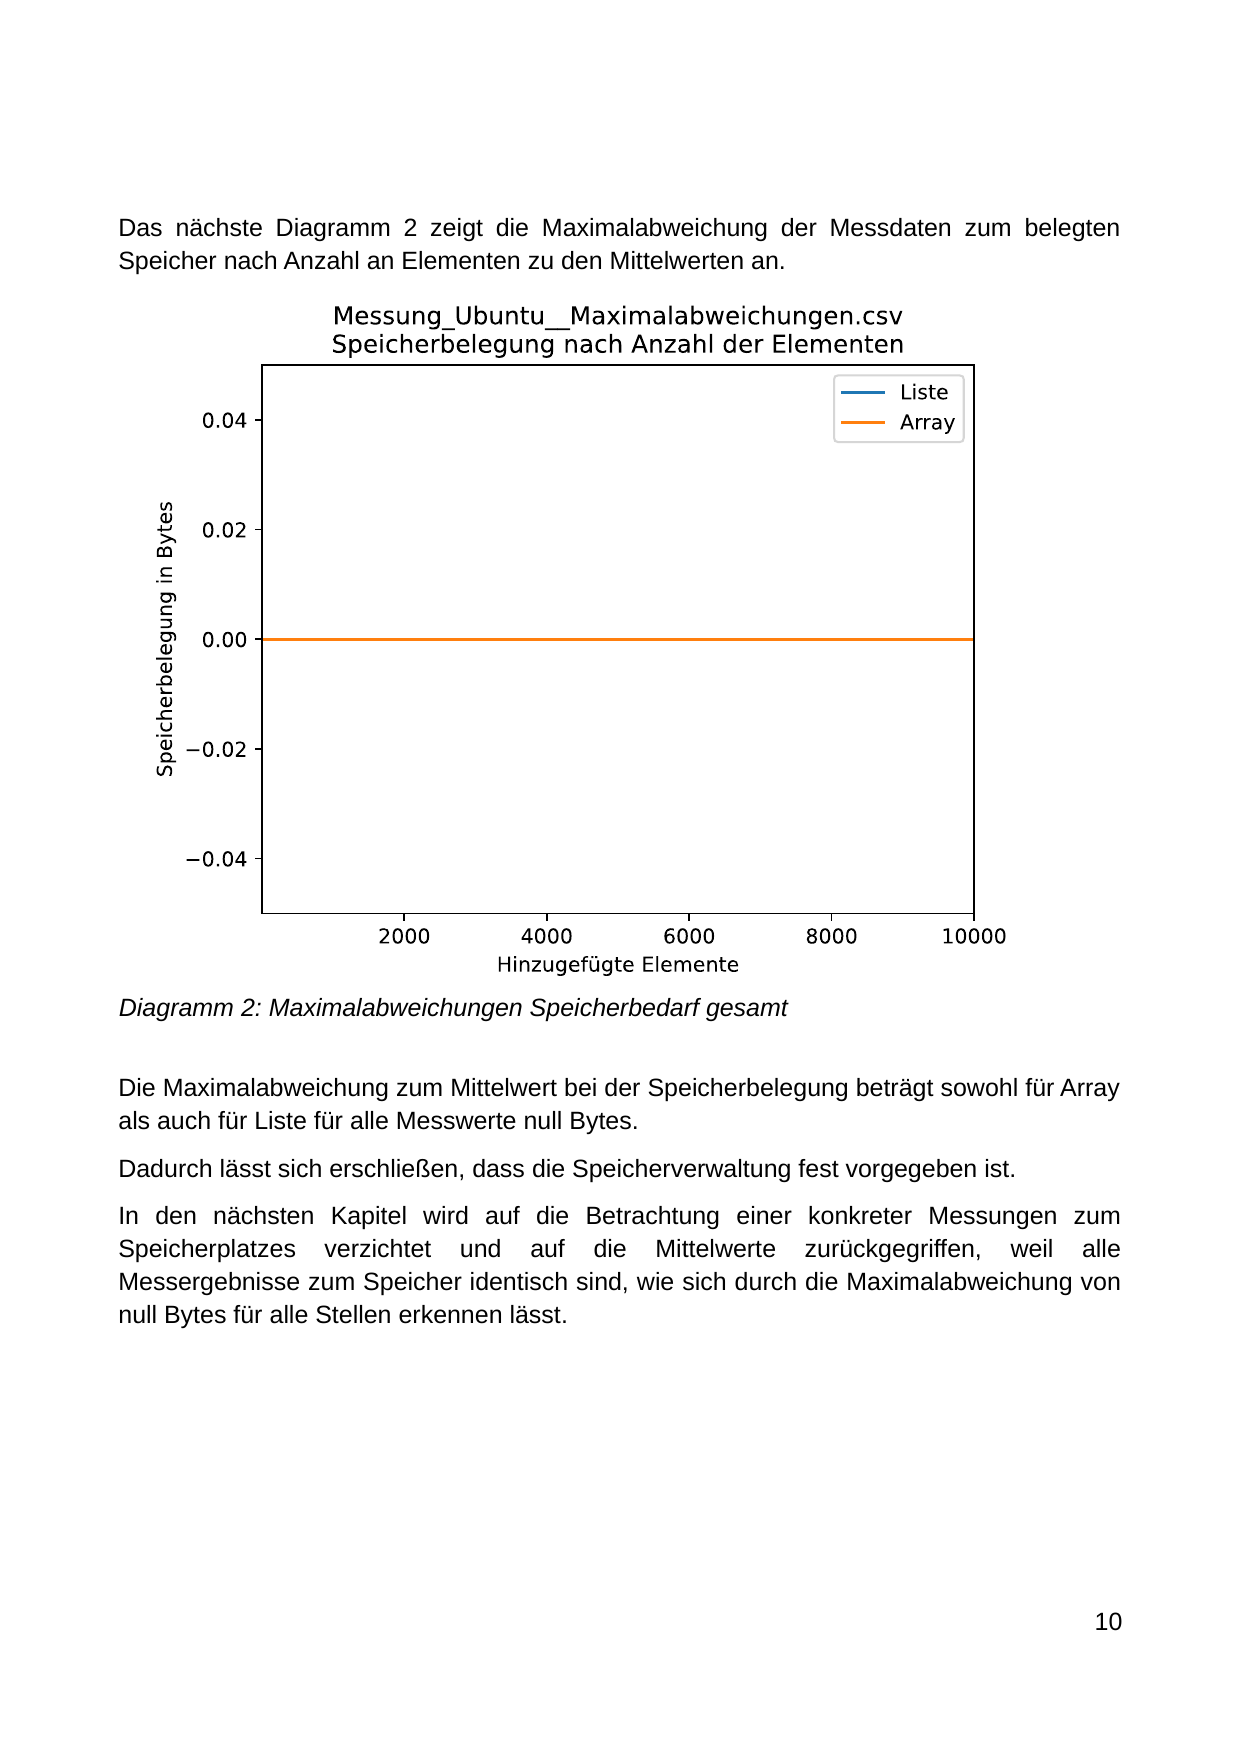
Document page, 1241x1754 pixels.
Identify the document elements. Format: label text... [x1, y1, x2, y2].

text Die Maximalabweichung zum Mittelwert bei der Speicherbelegung beträgt sowohl für Array als auch für Liste für alle Messwerte null Bytes. [118, 1073, 1122, 1135]
text In den nächsten Kapitel wird auf die Betrachtung einer konkreter Messungen zum Speicherplatzes verzichtet und auf die Mittelwerte zurückgegriffen, weil alle Messergebnisse zum Speicher identisch sind, wie sich durch die Maximalabweichung von null Bytes für alle Stellen erkennen lässt. [118, 1201, 1122, 1329]
text Diagramm 2: Maximalabweichungen Speicherbedarf gesamt [119, 291, 1070, 1021]
text Dadurch lässt sich erschließen, dass die Speicherverwaltung fest vorgegeben ist. [118, 1154, 1122, 1182]
text Das nächste Diagramm 2 zeigt die Maximalabweichung der Messdaten zum belegten Speicher nach Anzahl an Elementen zu den Mittelwerten an. [118, 213, 1122, 275]
